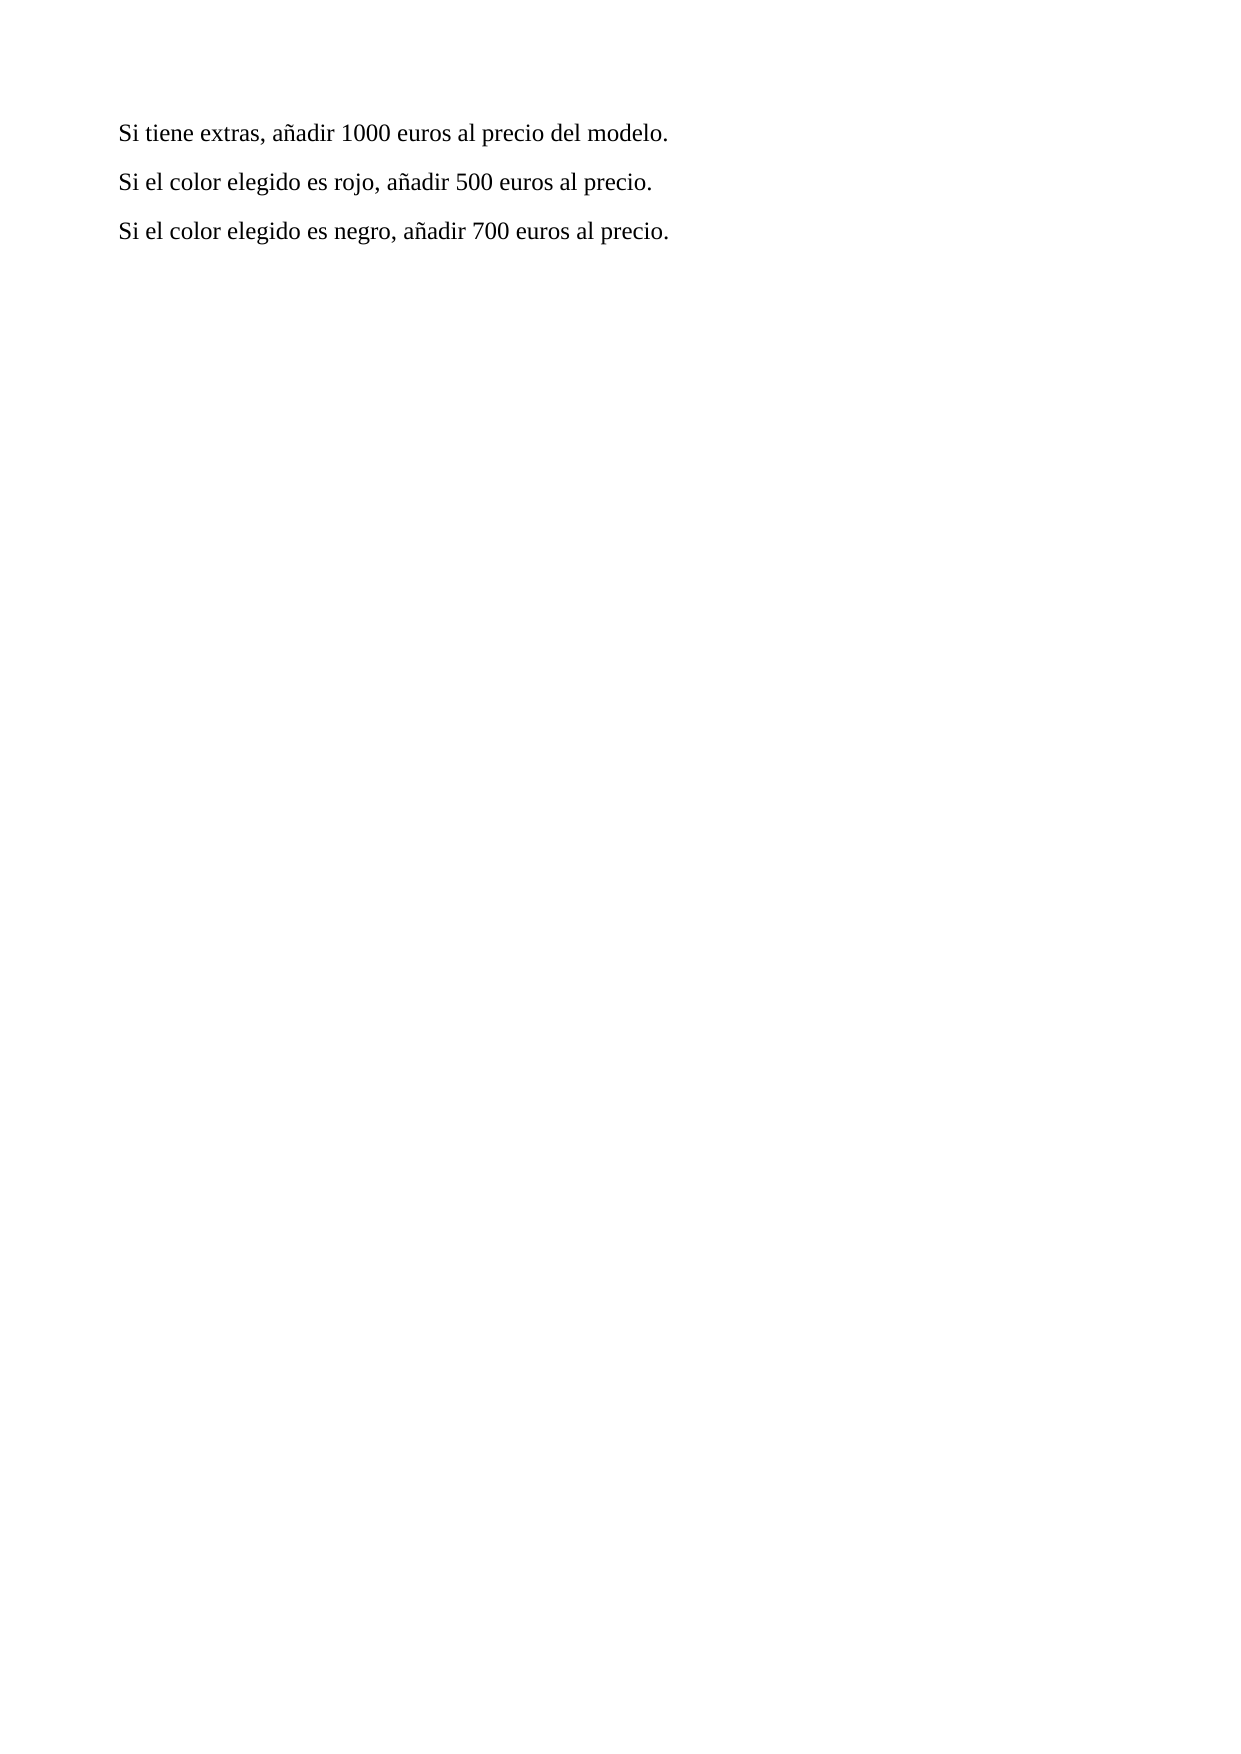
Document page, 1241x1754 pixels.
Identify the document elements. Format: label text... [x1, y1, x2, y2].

text Si el color elegido es rojo, añadir 500 euros al precio. [118, 167, 1122, 196]
text Si tiene extras, añadir 1000 euros al precio del modelo. [118, 118, 1122, 147]
text Si el color elegido es negro, añadir 700 euros al precio. [118, 216, 1122, 245]
